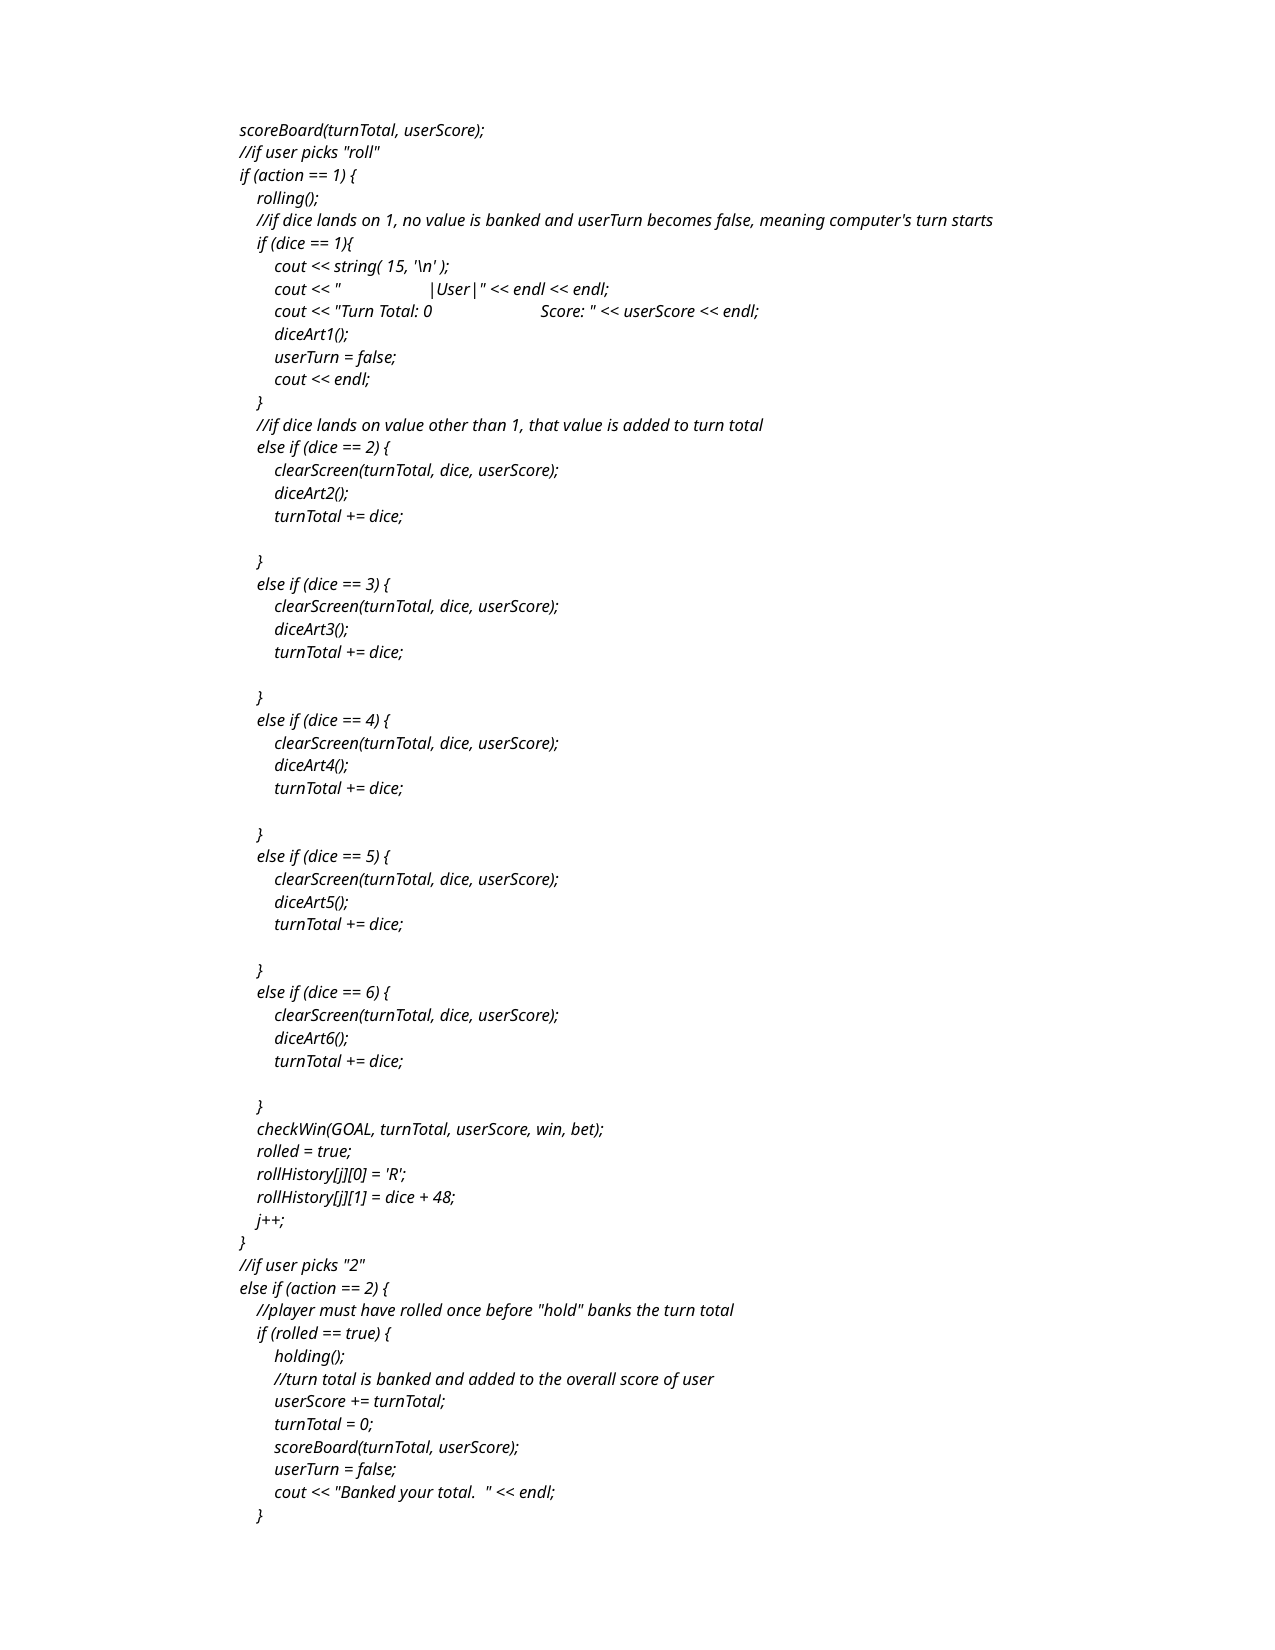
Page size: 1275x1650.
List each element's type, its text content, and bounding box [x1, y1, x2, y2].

text diceArt4(); [118, 754, 1157, 777]
text } [118, 549, 1157, 572]
text holding(); [118, 1344, 1157, 1367]
text if (rolled == true) { [118, 1322, 1157, 1344]
text //if dice lands on value other than 1, that value is added to turn total [118, 413, 1157, 436]
text diceArt3(); [118, 618, 1157, 640]
text cout << endl; [118, 368, 1157, 391]
text //turn total is banked and added to the overall score of user [118, 1367, 1157, 1390]
text } [118, 1231, 1157, 1253]
text scoreBoard(turnTotal, userScore); [118, 118, 1157, 141]
text diceArt1(); [118, 322, 1157, 345]
text rollHistory[j][0] = 'R'; [118, 1163, 1157, 1185]
text turnTotal = 0; [118, 1412, 1157, 1435]
text clearScreen(turnTotal, dice, userScore); [118, 867, 1157, 890]
text else if (dice == 5) { [118, 845, 1157, 867]
text else if (dice == 4) { [118, 708, 1157, 731]
text cout << "Turn Total: 0 Score: " << userScore << endl; [118, 300, 1157, 322]
text else if (action == 2) { [118, 1276, 1157, 1299]
text turnTotal += dice; [118, 1049, 1157, 1072]
text } [118, 822, 1157, 845]
text } [118, 686, 1157, 708]
text diceArt6(); [118, 1026, 1157, 1049]
text turnTotal += dice; [118, 640, 1157, 663]
text clearScreen(turnTotal, dice, userScore); [118, 1004, 1157, 1026]
text else if (dice == 6) { [118, 981, 1157, 1004]
text else if (dice == 2) { [118, 436, 1157, 459]
text turnTotal += dice; [118, 777, 1157, 799]
text //if dice lands on 1, no value is banked and userTurn becomes false, meaning computer's turn starts [118, 209, 1157, 232]
text rolled = true; [118, 1140, 1157, 1163]
text } [118, 1094, 1157, 1117]
text clearScreen(turnTotal, dice, userScore); [118, 595, 1157, 618]
text } [118, 958, 1157, 981]
text userTurn = false; [118, 1458, 1157, 1481]
text diceArt2(); [118, 481, 1157, 504]
text rolling(); [118, 186, 1157, 209]
text j++; [118, 1208, 1157, 1231]
text scoreBoard(turnTotal, userScore); [118, 1435, 1157, 1458]
text cout << "Banked your total. " << endl; [118, 1481, 1157, 1503]
text //if user picks "roll" [118, 141, 1157, 163]
text cout << string( 15, '\n' ); [118, 254, 1157, 277]
text //if user picks "2" [118, 1253, 1157, 1276]
text } [118, 391, 1157, 413]
text userScore += turnTotal; [118, 1390, 1157, 1412]
text clearScreen(turnTotal, dice, userScore); [118, 459, 1157, 481]
text if (dice == 1){ [118, 232, 1157, 254]
text checkWin(GOAL, turnTotal, userScore, win, bet); [118, 1117, 1157, 1140]
text turnTotal += dice; [118, 504, 1157, 527]
text cout << " |User|" << endl << endl; [118, 277, 1157, 300]
text turnTotal += dice; [118, 913, 1157, 936]
text diceArt5(); [118, 890, 1157, 913]
text clearScreen(turnTotal, dice, userScore); [118, 731, 1157, 754]
text //player must have rolled once before "hold" banks the turn total [118, 1299, 1157, 1322]
text userTurn = false; [118, 345, 1157, 368]
text } [118, 1503, 1157, 1526]
text else if (dice == 3) { [118, 572, 1157, 595]
text if (action == 1) { [118, 163, 1157, 186]
text rollHistory[j][1] = dice + 48; [118, 1185, 1157, 1208]
